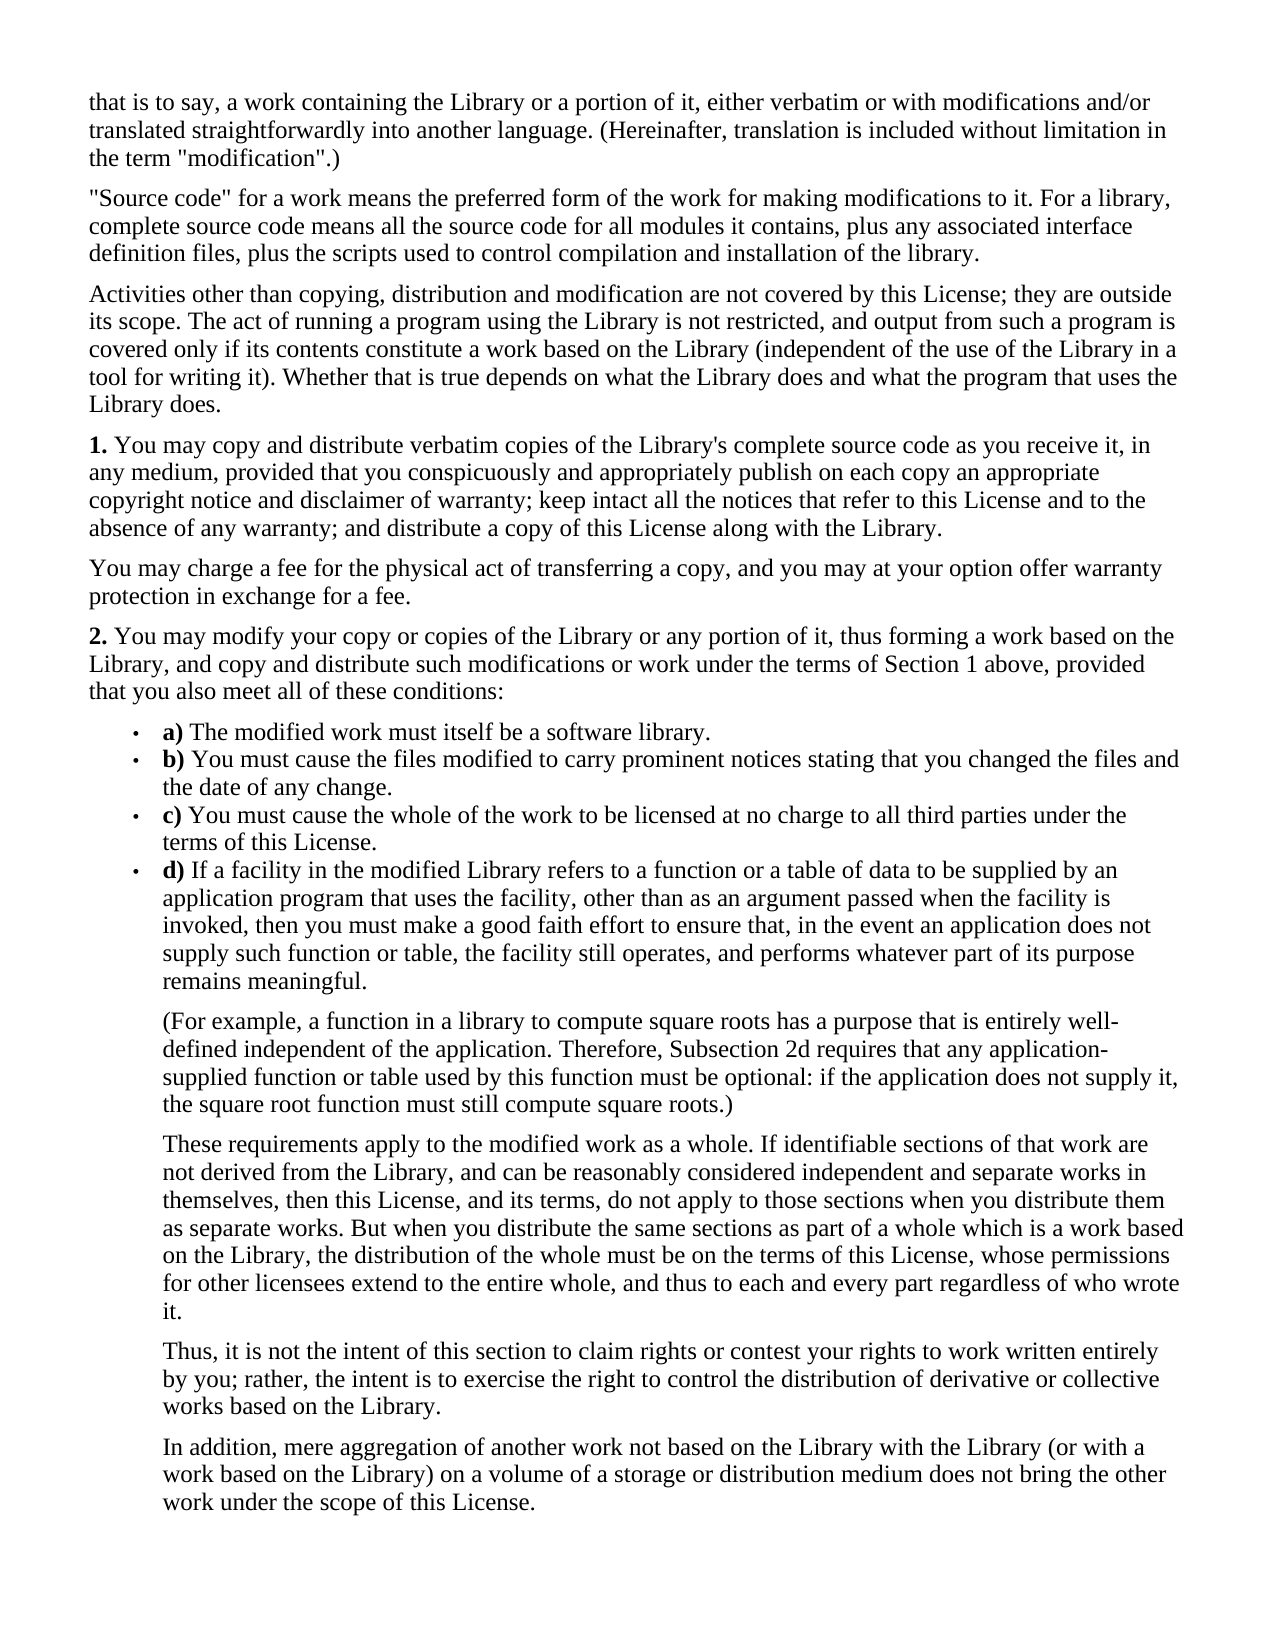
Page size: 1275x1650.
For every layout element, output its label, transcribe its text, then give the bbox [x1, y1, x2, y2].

list b) You must cause the files modified to carry prominent notices stating that you changed the files and the date of any change. [133, 745, 1186, 801]
list Thus, it is not the intent of this section to claim rights or contest your rights to work written entirely by you; rather, the intent is to exercise the right to control the distribution of derivative or collective works based on the Library. [133, 1337, 1186, 1420]
text Activities other than copying, distribution and modification are not covered by this License; they are outside its scope. The act of running a program using the Library is not restricted, and output from such a program is covered only if its contents constitute a work based on the Library (independent of the use of the Library in a tool for writing it). Whether that is true depends on what the Library does and what the program that uses the Library does. [88, 280, 1186, 418]
list These requirements apply to the modified work as a whole. If identifiable sections of that work are not derived from the Library, and can be reasonably considered independent and separate works in themselves, then this License, and its terms, do not apply to those sections when you distribute them as separate works. But when you distribute the same sections as part of a whole which is a work based on the Library, the distribution of the whole must be on the terms of this License, whose permissions for other licensees extend to the entire whole, and thus to each and every part regardless of who wrote it. [133, 1131, 1186, 1324]
list a) The modified work must itself be a software library. [133, 718, 1186, 745]
list d) If a facility in the modified Library refers to a function or a table of data to be supplied by an application program that uses the facility, other than as an argument passed when the facility is invoked, then you must make a good faith effort to ensure that, in the event an application does not supply such function or table, the facility still operates, and performs whatever part of its purpose remains meaningful. [133, 856, 1186, 995]
text that is to say, a work containing the Library or a portion of it, either verbatim or with modifications and/or translated straightforwardly into another language. (Hereinafter, translation is included without limitation in the term "modification".) [88, 88, 1186, 172]
list In addition, mere aggregation of another work not based on the Library with the Library (or with a work based on the Library) on a volume of a storage or distribution medium does not bring the other work under the scope of this License. [133, 1433, 1186, 1516]
text You may charge a fee for the physical act of transferring a copy, and you may at your option offer warranty protection in exchange for a fee. [88, 554, 1186, 609]
text 1. You may copy and distribute verbatim copies of the Library's complete source code as you receive it, in any medium, provided that you conspicuously and appropriately publish on each copy an appropriate copyright notice and disclaimer of warranty; keep intact all the notices that refer to this License and to the absence of any warranty; and distribute a copy of this License along with the Library. [88, 431, 1186, 542]
text 2. You may modify your copy or copies of the Library or any portion of it, thus forming a work based on the Library, and copy and distribute such modifications or work under the terms of Section 1 above, provided that you also meet all of these conditions: [88, 622, 1186, 705]
list c) You must cause the whole of the work to be licensed at no charge to all third parties under the terms of this License. [133, 801, 1186, 856]
list (For example, a function in a library to compute square roots has a purpose that is entirely well-defined independent of the application. Therefore, Subsection 2d requires that any application-supplied function or table used by this function must be optional: if the application does not supply it, the square root function must still compute square roots.) [133, 1007, 1186, 1118]
text "Source code" for a work means the preferred form of the work for making modifications to it. For a library, complete source code means all the source code for all modules it contains, plus any associated interface definition files, plus the scripts used to control compilation and installation of the library. [88, 184, 1186, 267]
